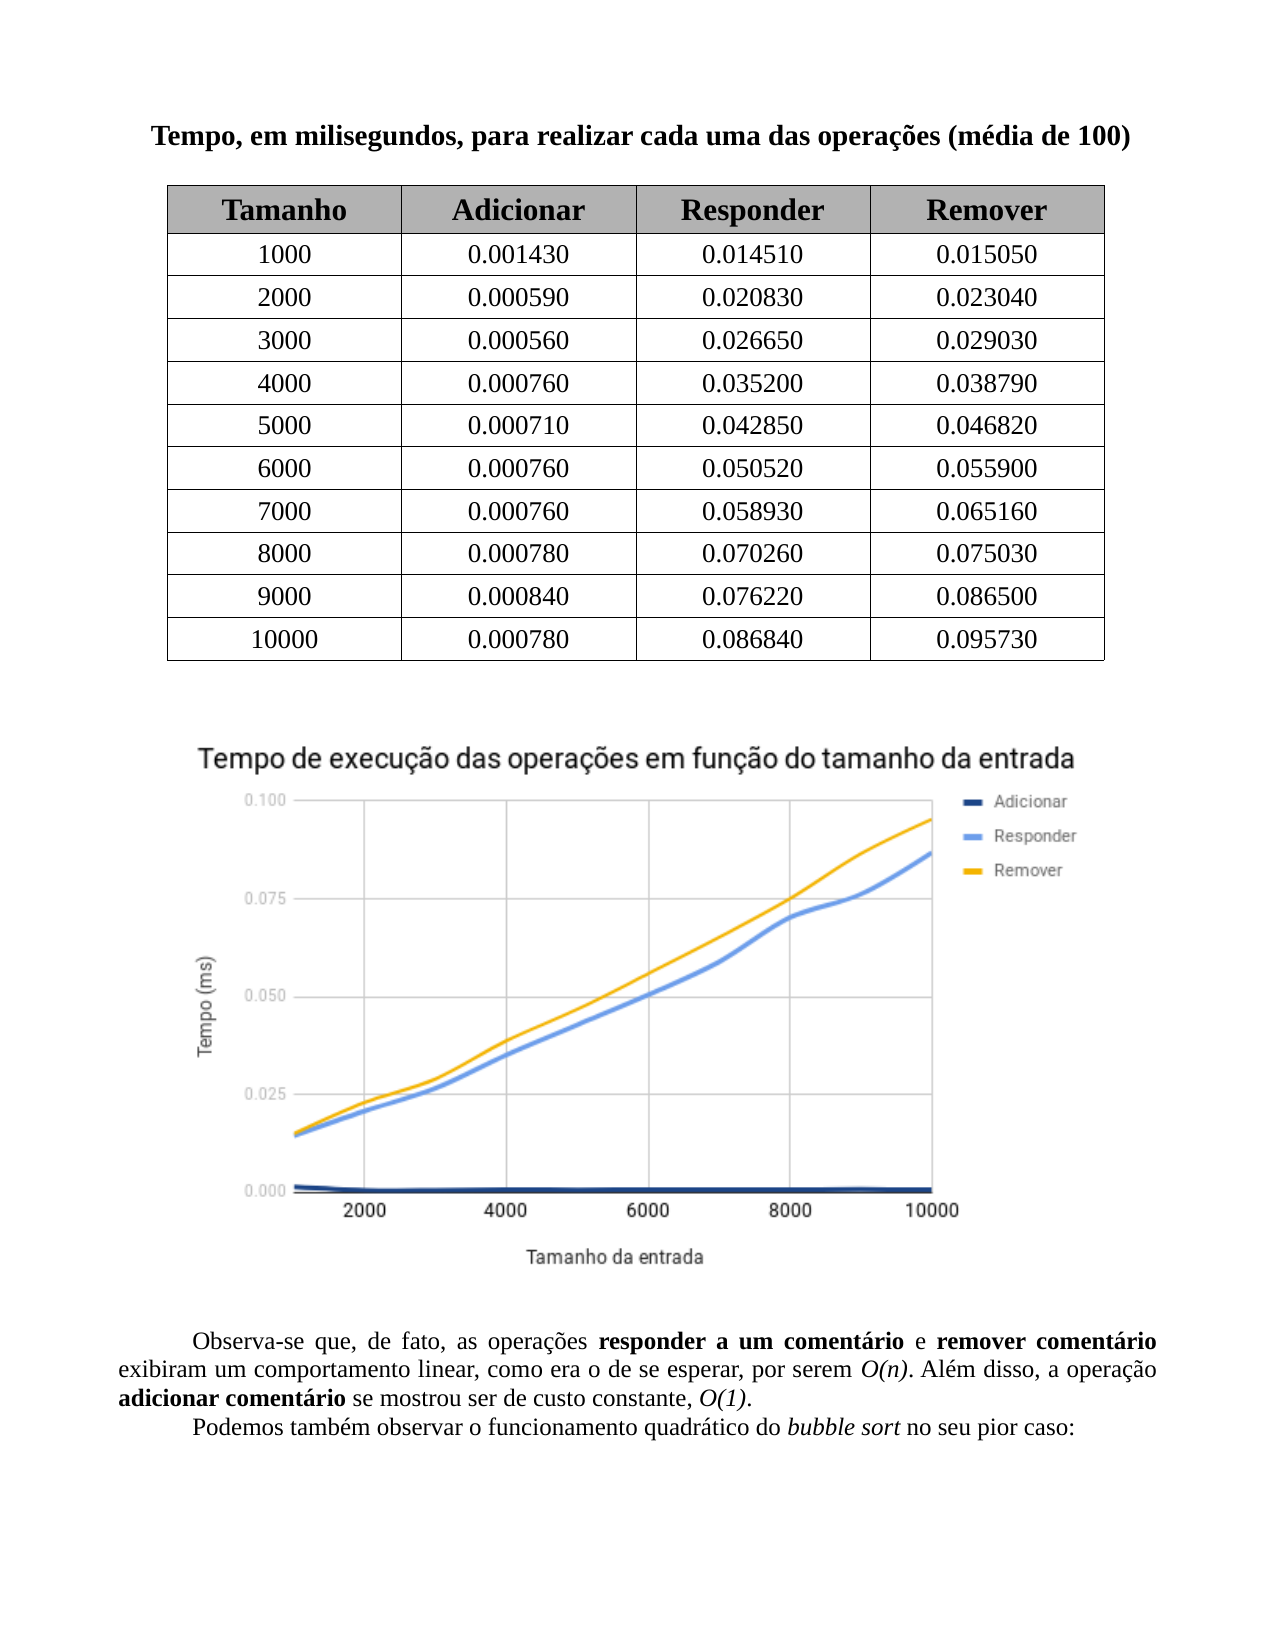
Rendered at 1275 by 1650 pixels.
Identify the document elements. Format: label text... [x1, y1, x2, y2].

table_cell 0.023040 [871, 276, 1104, 318]
table_cell 0.042850 [637, 405, 870, 446]
text Podemos também observar o funcionamento quadrático do bubble sort no seu pior caso: [118, 1412, 1157, 1441]
table_header Responder [637, 186, 870, 233]
picture [168, 717, 1107, 1297]
table_cell 0.086500 [871, 575, 1104, 617]
table_cell 9000 [168, 575, 401, 617]
table_cell 0.029030 [871, 319, 1104, 361]
table_cell 0.000760 [402, 362, 636, 403]
table_cell 0.014510 [637, 234, 870, 275]
table_header Tamanho [168, 186, 401, 233]
table_cell 0.000590 [402, 276, 636, 318]
table_cell 0.095730 [871, 618, 1104, 660]
table_cell 0.015050 [871, 234, 1104, 275]
table_cell 0.076220 [637, 575, 870, 617]
table_cell 0.055900 [871, 447, 1104, 489]
table_cell 0.000710 [402, 405, 636, 446]
table_header Adicionar [402, 186, 636, 233]
table_cell 5000 [168, 405, 401, 446]
table_cell 0.001430 [402, 234, 636, 275]
table_cell 3000 [168, 319, 401, 361]
table_cell 0.020830 [637, 276, 870, 318]
text Tempo, em milisegundos, para realizar cada uma das operações (média de 100) [118, 118, 1157, 152]
table_cell 0.065160 [871, 490, 1104, 532]
table_cell 10000 [168, 618, 401, 660]
table_cell 1000 [168, 234, 401, 275]
table_cell 7000 [168, 490, 401, 532]
table_cell 0.000780 [402, 533, 636, 574]
table_cell 0.050520 [637, 447, 870, 489]
table_cell 6000 [168, 447, 401, 489]
table_cell 0.000780 [402, 618, 636, 660]
table_cell 0.000840 [402, 575, 636, 617]
table_cell 0.075030 [871, 533, 1104, 574]
table_cell 0.058930 [637, 490, 870, 532]
table_cell 0.070260 [637, 533, 870, 574]
table_cell 0.000760 [402, 447, 636, 489]
table_cell 0.026650 [637, 319, 870, 361]
table_cell 0.035200 [637, 362, 870, 403]
table_header Remover [871, 186, 1104, 233]
table_cell 0.000560 [402, 319, 636, 361]
table_cell 0.000760 [402, 490, 636, 532]
table_cell 0.086840 [637, 618, 870, 660]
table_cell 4000 [168, 362, 401, 403]
text Observa-se que, de fato, as operações responder a um comentário e remover comentário exibiram um comportamento linear, como era o de se esperar, por serem O(n). Além disso, a operação adicionar comentário se mostrou ser de custo constante, O(1). [118, 1326, 1157, 1412]
table_cell 8000 [168, 533, 401, 574]
table_cell 2000 [168, 276, 401, 318]
table_cell 0.038790 [871, 362, 1104, 403]
table_cell 0.046820 [871, 405, 1104, 446]
